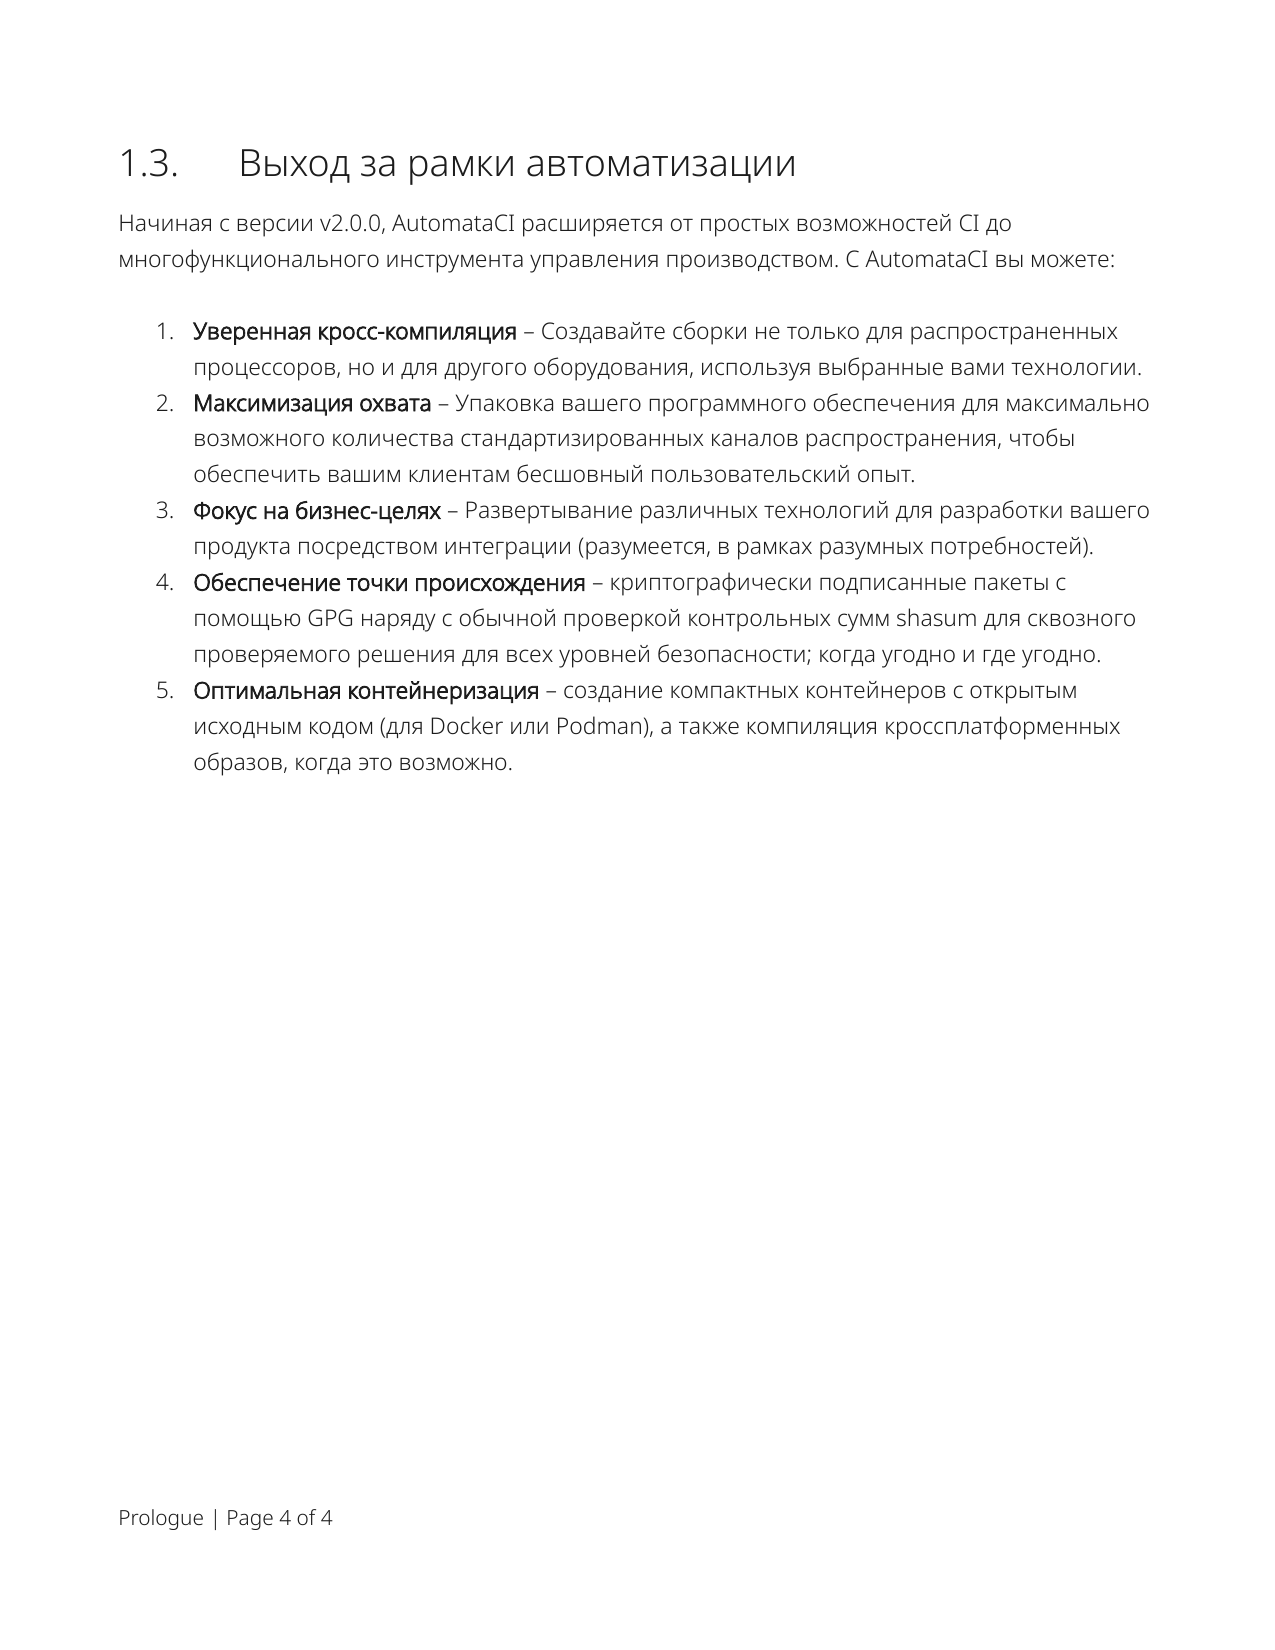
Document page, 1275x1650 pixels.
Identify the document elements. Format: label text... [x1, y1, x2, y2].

subtitle Выход за рамки автоматизации [118, 136, 1157, 187]
list Фокус на бизнес-целях – Развертывание различных технологий для разработки вашего продукта посредством интеграции (разумеется, в рамках разумных потребностей). [156, 494, 1157, 561]
list Максимизация охвата – Упаковка вашего программного обеспечения для максимально возможного количества стандартизированных каналов распространения, чтобы обеспечить вашим клиентам бесшовный пользовательский опыт. [156, 386, 1157, 489]
list Оптимальная контейнеризация – создание компактных контейнеров с открытым исходным кодом (для Docker или Podman), а также компиляция кроссплатформенных образов, когда это возможно. [156, 674, 1157, 777]
list Обеспечение точки происхождения – криптографически подписанные пакеты с помощью GPG наряду с обычной проверкой контрольных сумм shasum для сквозного проверяемого решения для всех уровней безопасности; когда угодно и где угодно. [156, 566, 1157, 669]
text Начиная с версии v2.0.0, AutomataCI расширяется от простых возможностей CI до многофункционального инструмента управления производством. С AutomataCI вы можете: [118, 207, 1157, 274]
list Уверенная кросс-компиляция – Создавайте сборки не только для распространенных процессоров, но и для другого оборудования, используя выбранные вами технологии. [156, 314, 1157, 382]
